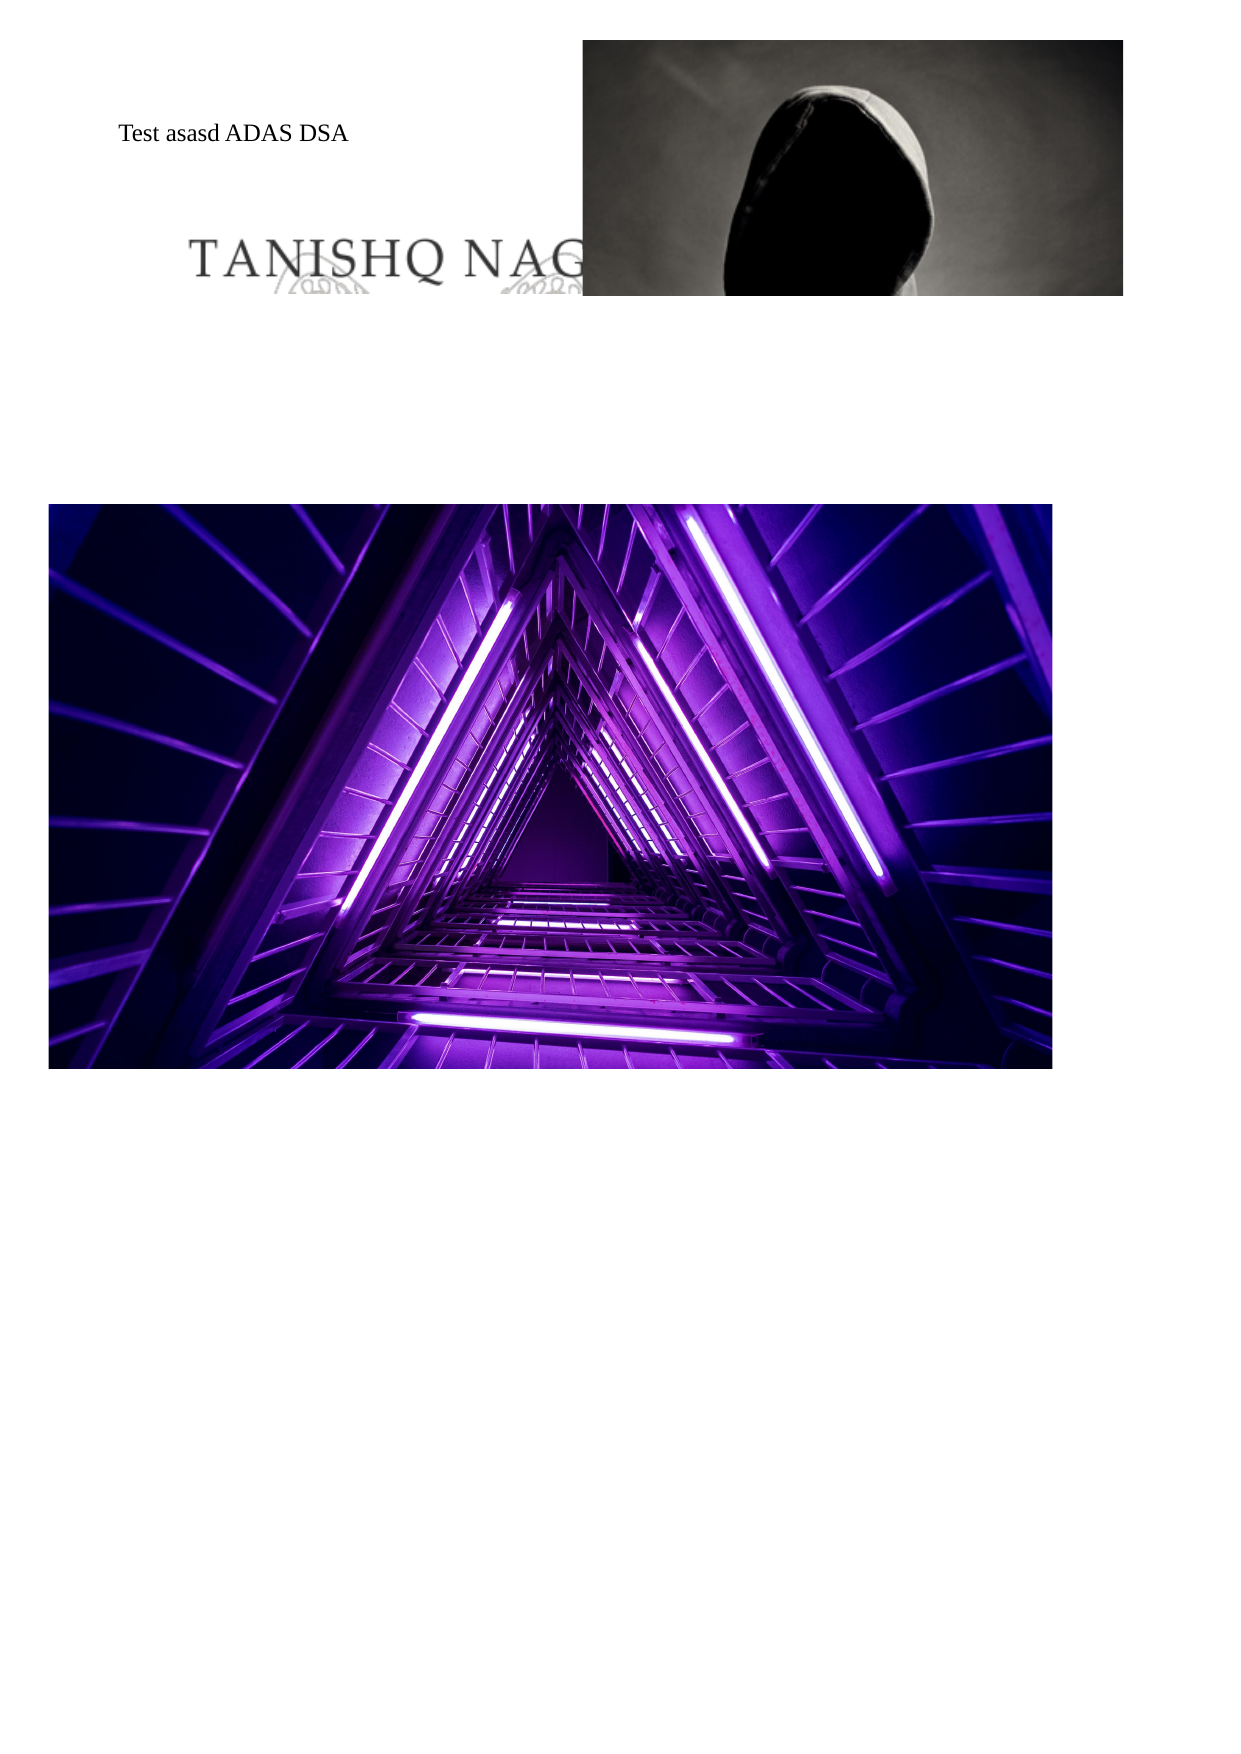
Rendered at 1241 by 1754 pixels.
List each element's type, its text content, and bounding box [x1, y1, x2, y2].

picture [48, 504, 1053, 1069]
text Test asasd ADAS DSA [118, 118, 582, 147]
picture [187, 40, 1124, 296]
